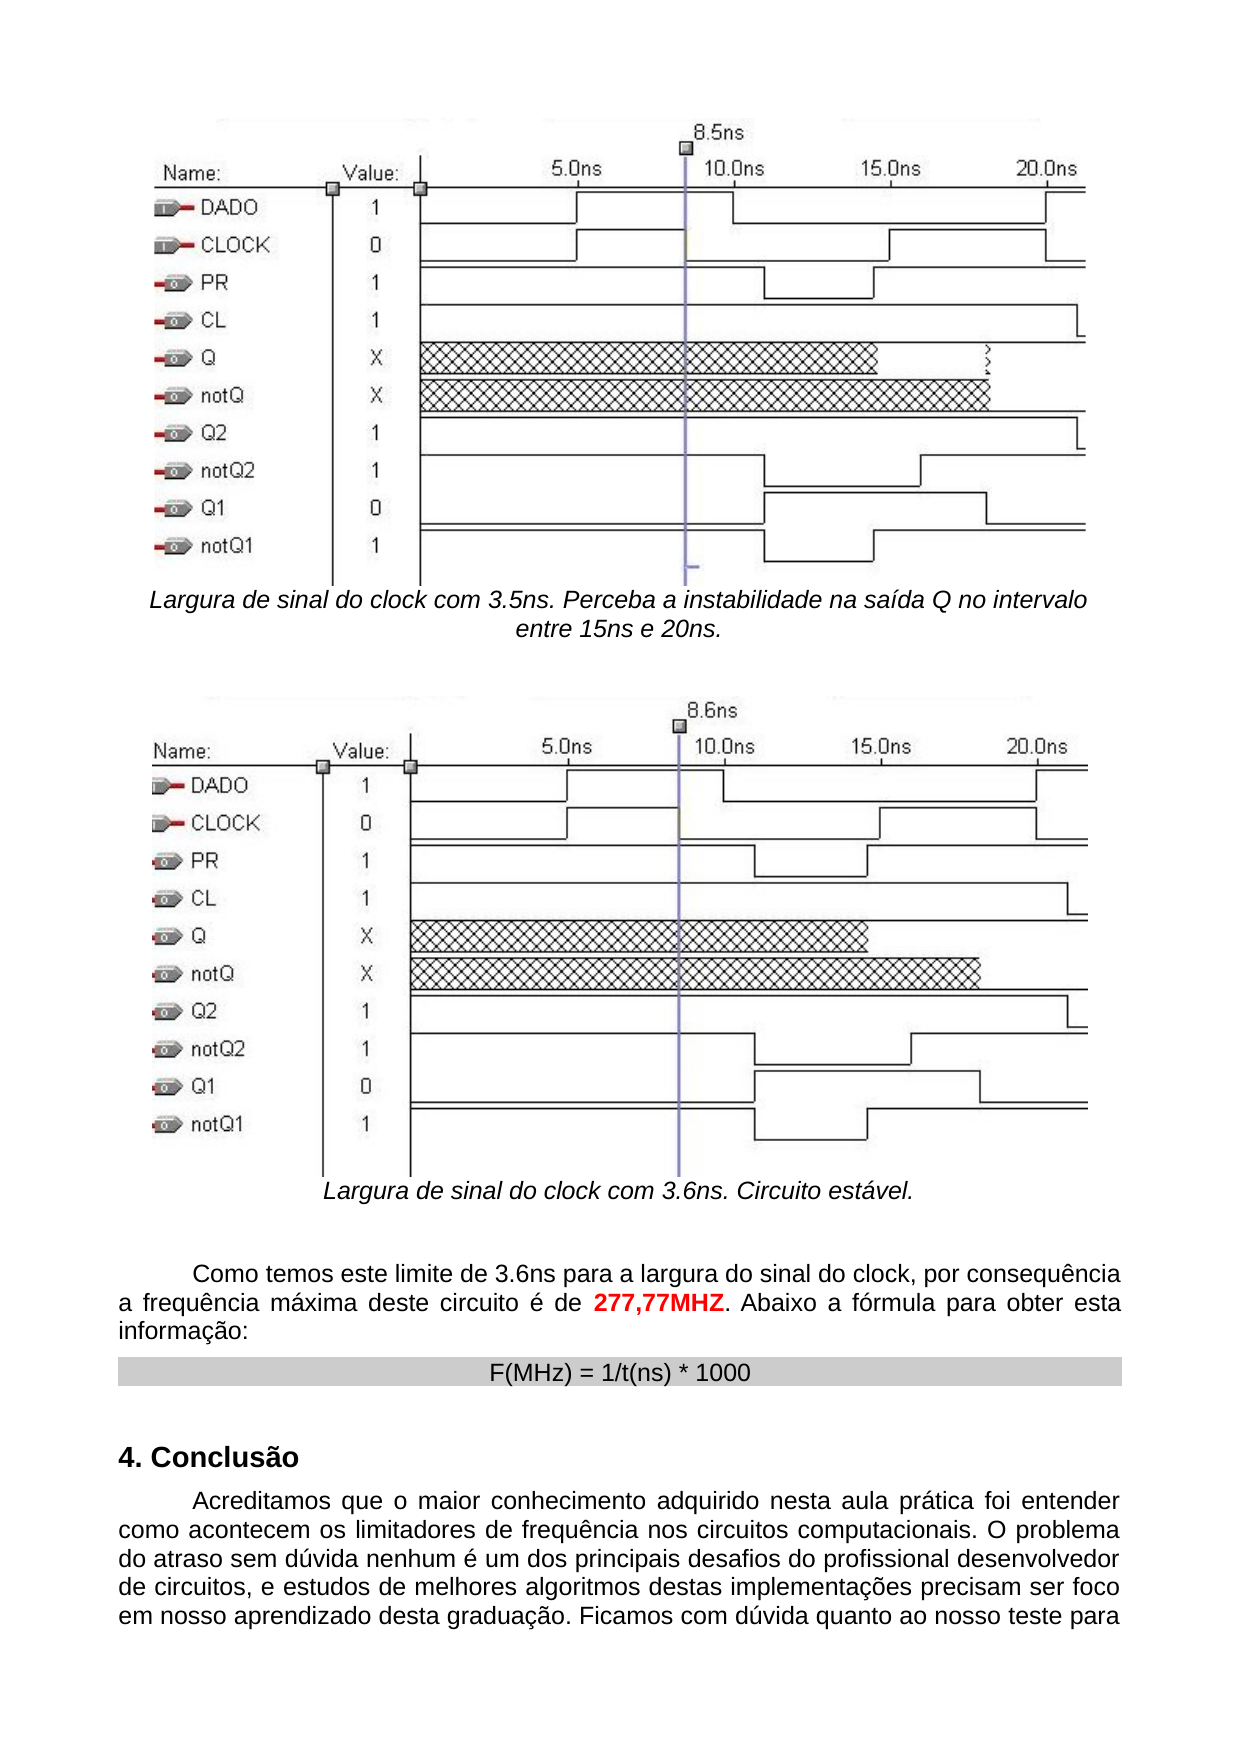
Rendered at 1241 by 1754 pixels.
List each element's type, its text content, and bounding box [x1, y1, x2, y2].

picture [152, 696, 1088, 1177]
text 4. Conclusão [118, 1440, 1122, 1473]
text F(MHz) = 1/t(ns) * 1000 [118, 1357, 1122, 1386]
text Largura de sinal do clock com 3.6ns. Circuito estável. [118, 697, 1122, 1205]
text Como temos este limite de 3.6ns para a largura do sinal do clock, por consequência a frequência máxima deste circuito é de 277,77MHZ. Abaixo a fórmula para obter esta informação: [118, 1259, 1122, 1345]
text Acreditamos que o maior conhecimento adquirido nesta aula prática foi entender como acontecem os limitadores de frequência nos circuitos computacionais. O problema do atraso sem dúvida nenhum é um dos principais desafios do profissional desenvolvedor de circuitos, e estudos de melhores algoritmos destas implementações precisam ser foco em nosso aprendizado desta graduação. Ficamos com dúvida quanto ao nosso teste para [118, 1486, 1122, 1630]
picture [154, 118, 1086, 586]
text Largura de sinal do clock com 3.5ns. Perceba a instabilidade na saída Q no intervalo entre 15ns e 20ns. [118, 118, 1122, 643]
